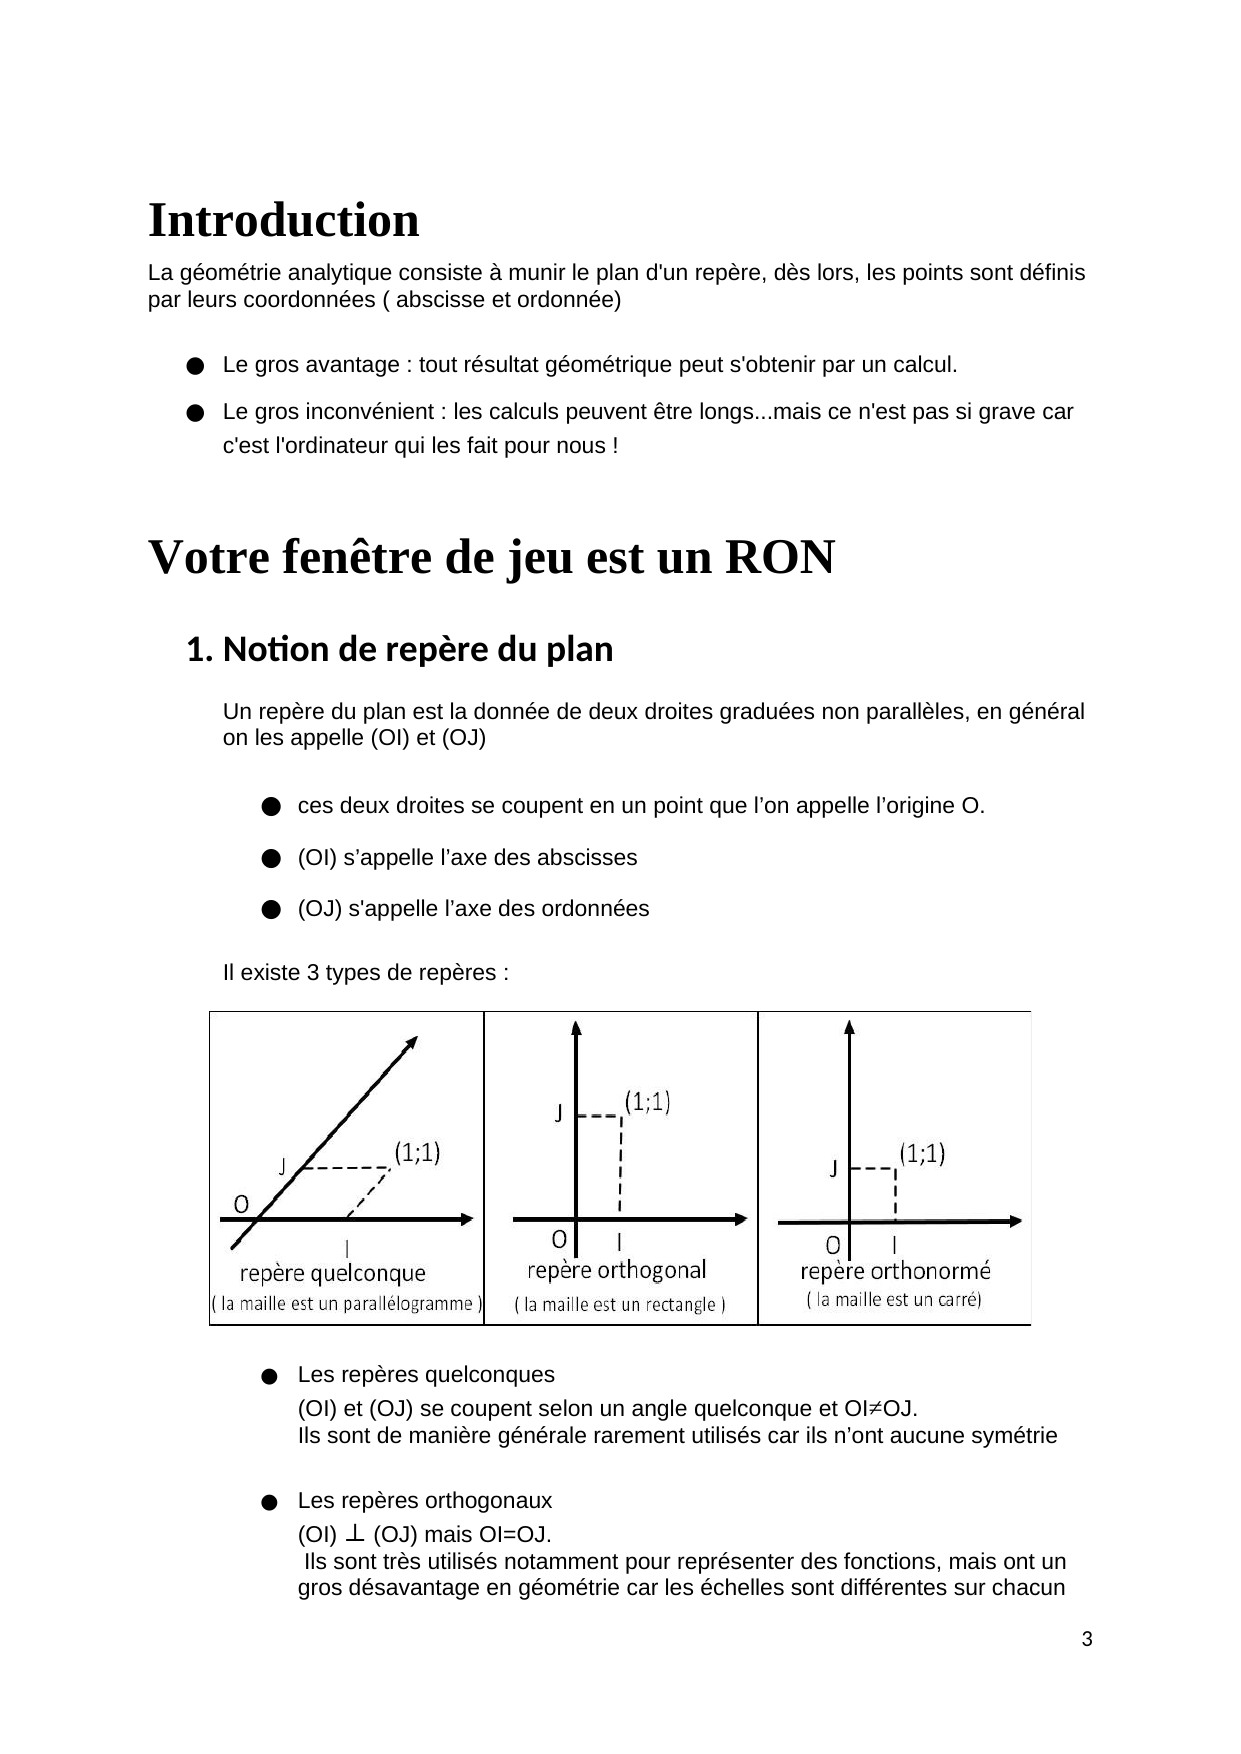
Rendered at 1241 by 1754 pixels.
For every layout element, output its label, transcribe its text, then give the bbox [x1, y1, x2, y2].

subtitle Notion de repère du plan [185, 625, 1093, 671]
list Le gros avantage : tout résultat géométrique peut s'obtenir par un calcul. [185, 338, 1093, 385]
list Les repères orthogonaux [260, 1477, 1093, 1520]
text (OI) et (OJ) se coupent selon un angle quelconque et OIOJ. [298, 1394, 1093, 1422]
text Un repère du plan est la donnée de deux droites graduées non parallèles, en général on les appelle (OI) et (OJ) [223, 698, 1093, 750]
list (OJ) s'appelle l’axe des ordonnées [260, 879, 1093, 930]
text Il existe 3 types de repères : [223, 959, 1093, 986]
text La géométrie analytique consiste à munir le plan d'un repère, dès lors, les points sont définis par leurs coordonnées ( abscisse et ordonnée) [148, 259, 1093, 312]
list Les repères quelconques [260, 1352, 1093, 1394]
text Ils sont de manière générale rarement utilisés car ils n’ont aucune symétrie [298, 1422, 1093, 1448]
subtitle Introduction [148, 189, 1093, 247]
list (OI) s’appelle l’axe des abscisses [260, 828, 1093, 879]
text (OI) (OJ) mais OI=OJ. [298, 1520, 1093, 1548]
list Le gros inconvénient : les calculs peuvent être longs...mais ce n'est pas si grave car c'est l'ordinateur qui les fait pour nous ! [185, 385, 1093, 459]
picture [209, 1011, 1032, 1326]
text Ils sont très utilisés notamment pour représenter des fonctions, mais ont un gros désavantage en géométrie car les échelles sont différentes sur chacun [298, 1548, 1093, 1600]
list ces deux droites se coupent en un point que l’on appelle l’origine O. [260, 777, 1093, 828]
subtitle Votre fenêtre de jeu est un RON [148, 527, 1093, 584]
